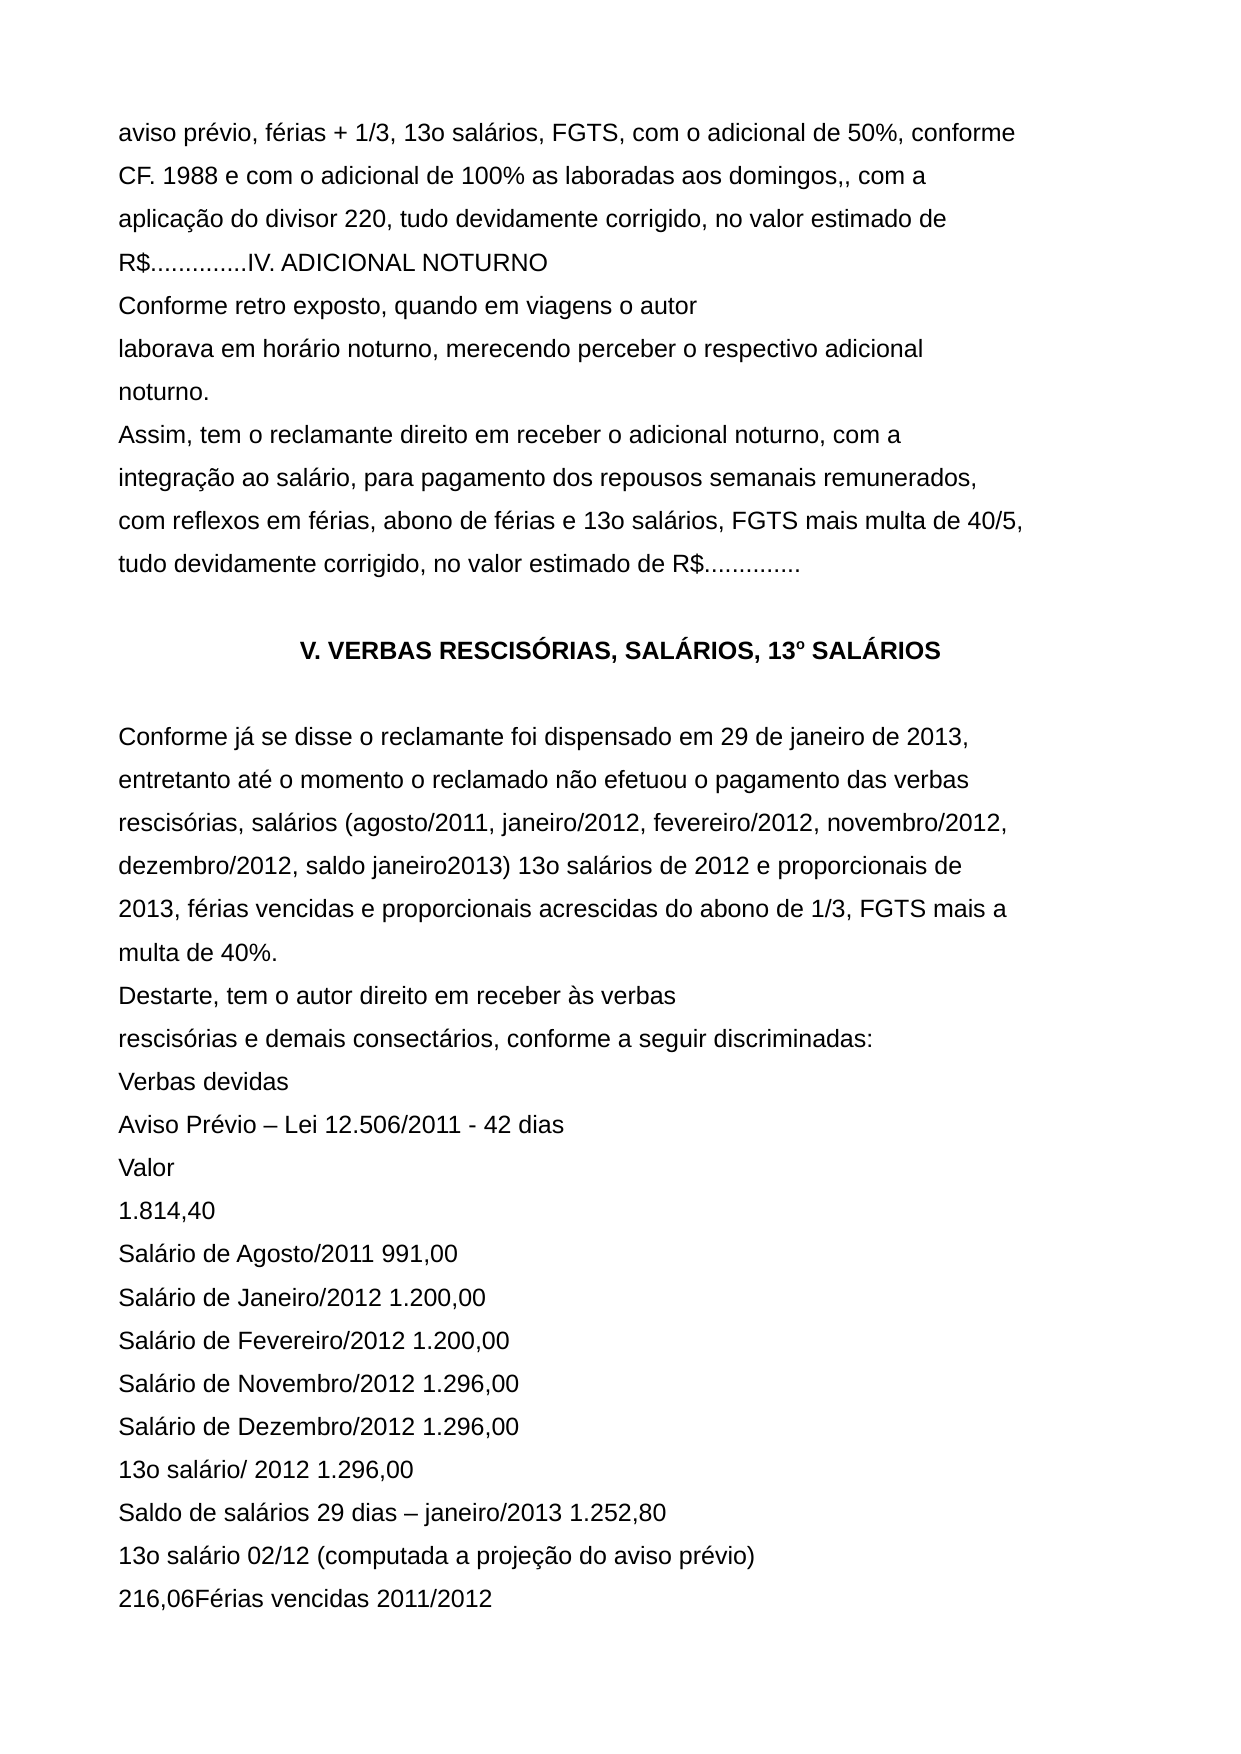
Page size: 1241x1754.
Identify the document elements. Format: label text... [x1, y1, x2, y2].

text multa de 40%. [118, 937, 1122, 966]
text 1.814,40 [118, 1196, 1122, 1225]
text aviso prévio, férias + 1/3, 13o salários, FGTS, com o adicional de 50%, conforme [118, 118, 1122, 147]
text Conforme retro exposto, quando em viagens o autor [118, 291, 1122, 319]
text 2013, férias vencidas e proporcionais acrescidas do abono de 1/3, FGTS mais a [118, 894, 1122, 923]
text com reflexos em férias, abono de férias e 13o salários, FGTS mais multa de 40/5, [118, 506, 1122, 535]
text R$..............IV. ADICIONAL NOTURNO [118, 247, 1122, 276]
text Salário de Fevereiro/2012 1.200,00 [118, 1326, 1122, 1354]
text 13o salário/ 2012 1.296,00 [118, 1455, 1122, 1484]
text Salário de Novembro/2012 1.296,00 [118, 1369, 1122, 1397]
text Aviso Prévio – Lei 12.506/2011 - 42 dias [118, 1110, 1122, 1139]
text Salário de Agosto/2011 991,00 [118, 1239, 1122, 1268]
text Saldo de salários 29 dias – janeiro/2013 1.252,80 [118, 1498, 1122, 1527]
text tudo devidamente corrigido, no valor estimado de R$.............. [118, 549, 1122, 578]
text 13o salário 02/12 (computada a projeção do aviso prévio) [118, 1541, 1122, 1570]
text Assim, tem o reclamante direito em receber o adicional noturno, com a [118, 420, 1122, 449]
text noturno. [118, 377, 1122, 406]
text laborava em horário noturno, merecendo perceber o respectivo adicional [118, 334, 1122, 362]
text entretanto até o momento o reclamado não efetuou o pagamento das verbas [118, 765, 1122, 794]
text rescisórias, salários (agosto/2011, janeiro/2012, fevereiro/2012, novembro/2012, [118, 808, 1122, 837]
text Valor [118, 1153, 1122, 1182]
text integração ao salário, para pagamento dos repousos semanais remunerados, [118, 463, 1122, 492]
text dezembro/2012, saldo janeiro2013) 13o salários de 2012 e proporcionais de [118, 851, 1122, 880]
text Salário de Janeiro/2012 1.200,00 [118, 1282, 1122, 1311]
text Conforme já se disse o reclamante foi dispensado em 29 de janeiro de 2013, [118, 722, 1122, 751]
text rescisórias e demais consectários, conforme a seguir discriminadas: [118, 1024, 1122, 1052]
text V. VERBAS RESCISÓRIAS, SALÁRIOS, 13o SALÁRIOS [118, 636, 1122, 664]
text 216,06Férias vencidas 2011/2012 [118, 1584, 1122, 1613]
text aplicação do divisor 220, tudo devidamente corrigido, no valor estimado de [118, 204, 1122, 233]
text Destarte, tem o autor direito em receber às verbas [118, 981, 1122, 1009]
text Verbas devidas [118, 1067, 1122, 1096]
text Salário de Dezembro/2012 1.296,00 [118, 1412, 1122, 1441]
text CF. 1988 e com o adicional de 100% as laboradas aos domingos,, com a [118, 161, 1122, 190]
